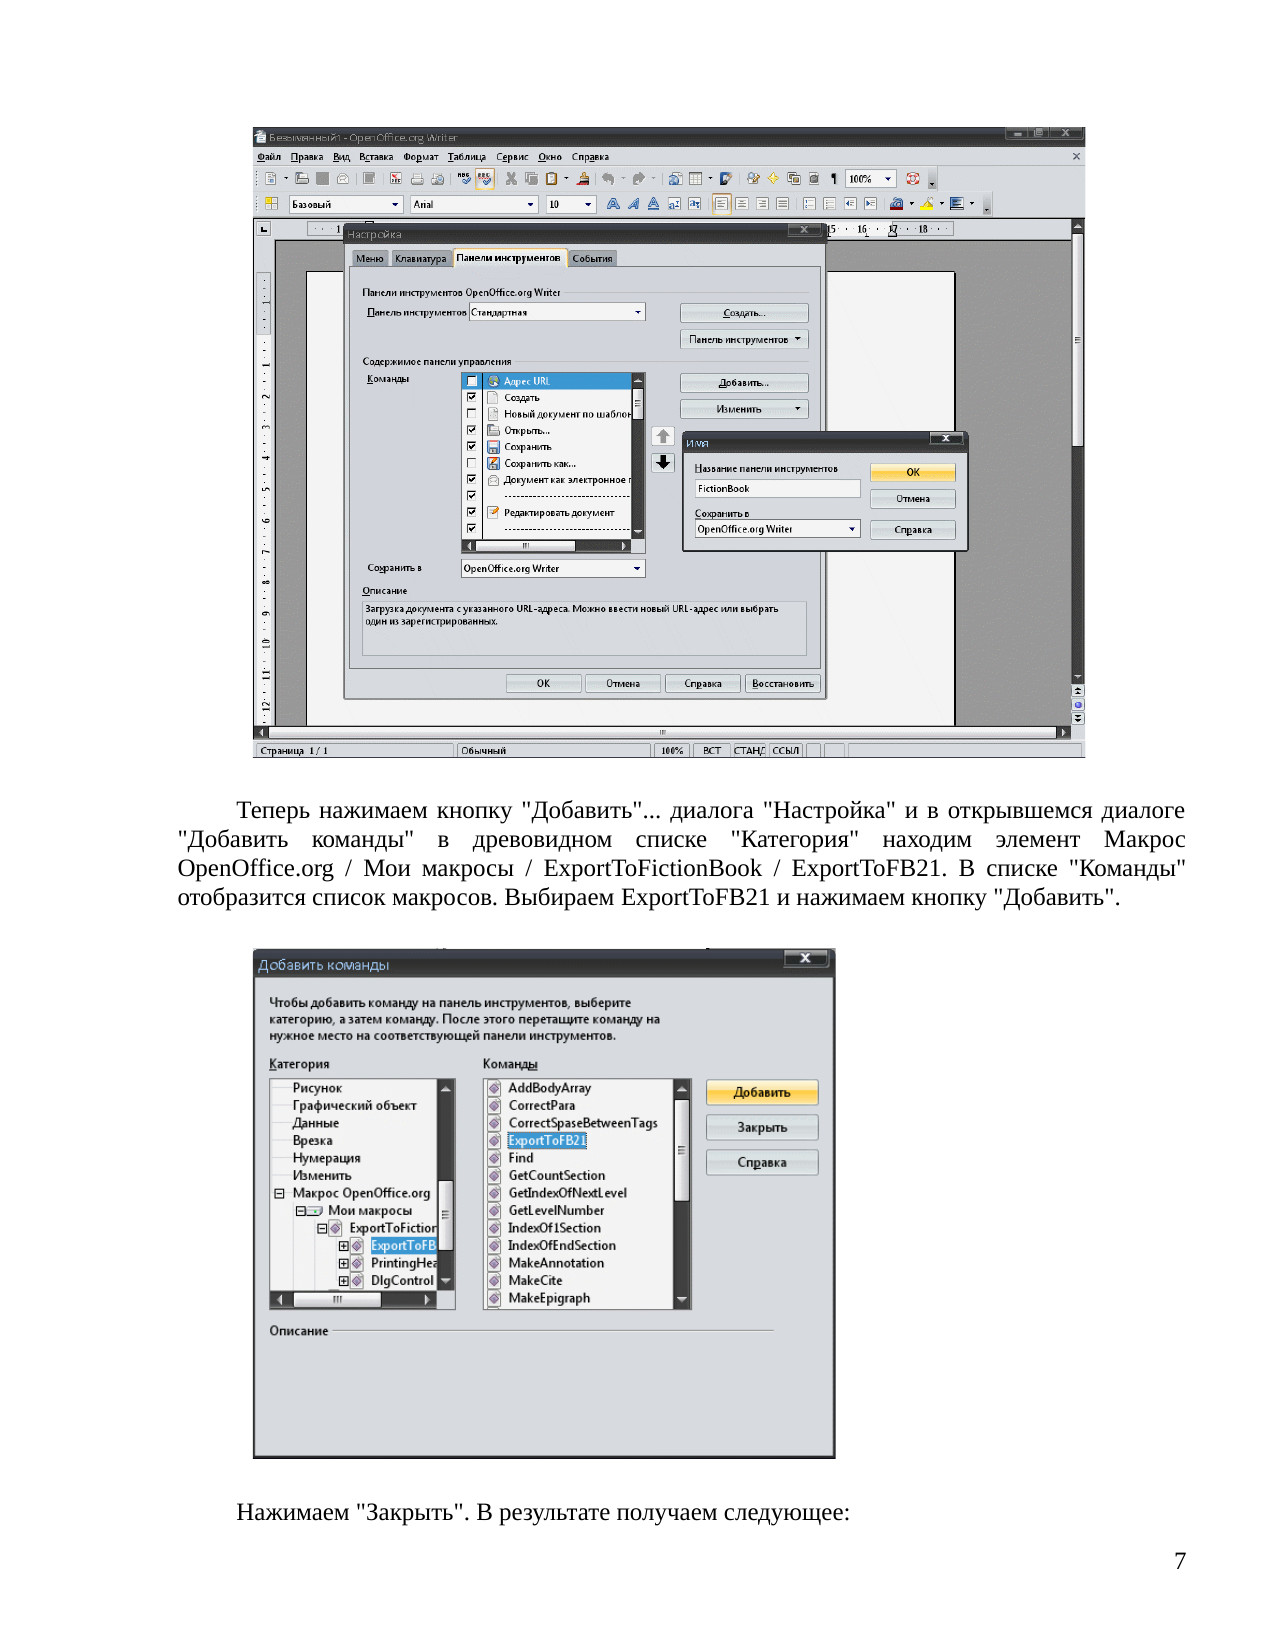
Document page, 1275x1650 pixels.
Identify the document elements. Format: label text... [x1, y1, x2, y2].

text Теперь нажимаем кнопку "Добавить"... диалога "Настройка" и в открывшемся диалоге "Добавить команды" в древовидном списке "Категория" находим элемент Макрос OpenOffice.org / Мои макросы / ExportToFictionBook / ExportToFB21. В списке "Команды" отобразится список макросов. Выбираем ExportToFB21 и нажимаем кнопку "Добавить". [177, 795, 1186, 910]
picture [252, 127, 1086, 758]
picture [252, 948, 836, 1459]
text Нажимаем "Закрыть". В результате получаем следующее: [177, 1497, 1186, 1526]
